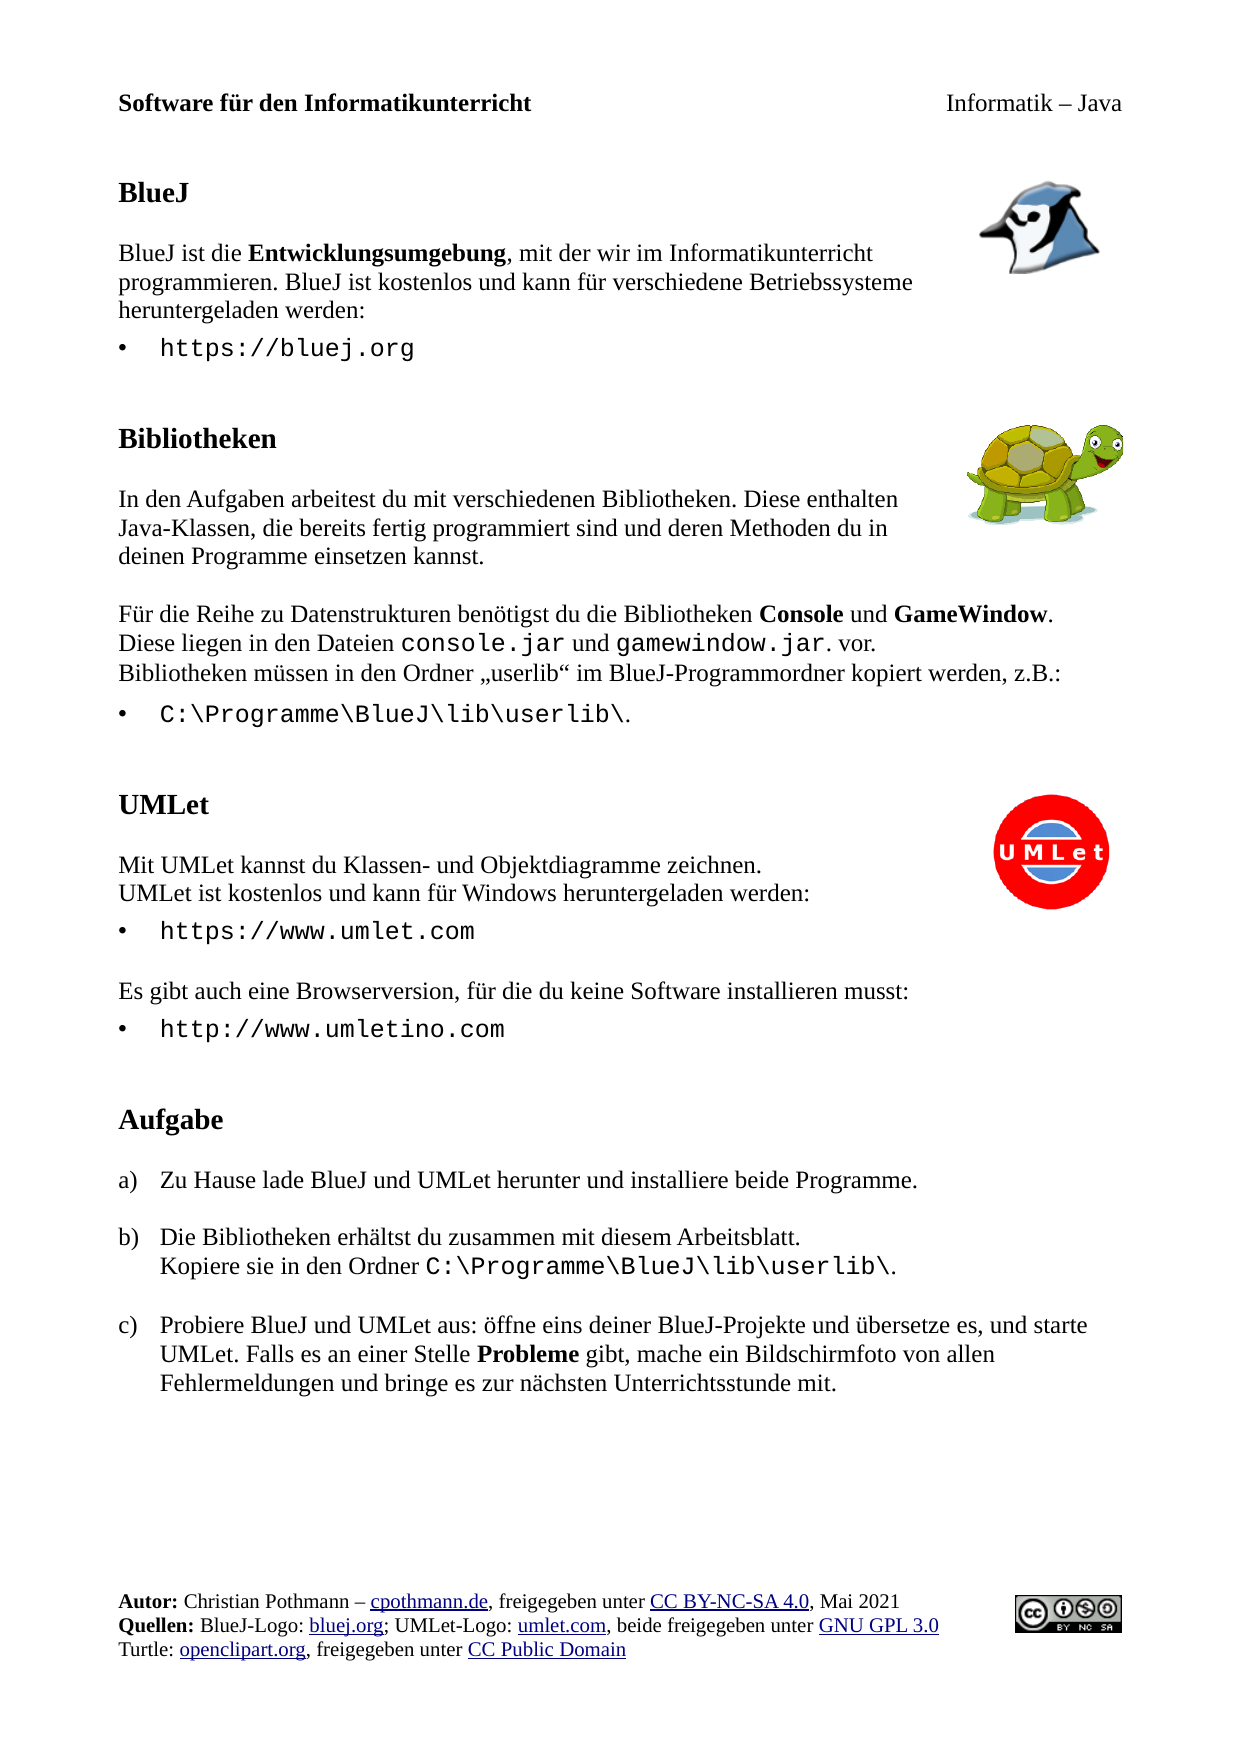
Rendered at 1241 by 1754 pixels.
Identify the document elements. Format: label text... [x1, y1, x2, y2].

text Turtle: openclipart.org, freigegeben unter CC Public Domain [118, 1637, 1122, 1661]
list Probiere BlueJ und UMLet aus: öffne eins deiner BlueJ-Projekte und übersetze es, und starte UMLet. Falls es an einer Stelle Probleme gibt, mache ein Bildschirmfoto von allen Fehlermeldungen und bringe es zur nächsten Unterrichtsstunde mit. [118, 1311, 1122, 1397]
text UMLet [118, 787, 1122, 821]
text UMLet ist kostenlos und kann für Windows heruntergeladen werden: [118, 878, 992, 907]
text Aufgabe [118, 1102, 1122, 1136]
text Bibliotheken [118, 422, 1122, 455]
text In den Aufgaben arbeitest du mit verschiedenen Bibliotheken. Diese enthalten Java-Klassen, die bereits fertig programmiert sind und deren Methoden du in deinen Programme einsetzen kannst. Für die Reihe zu Datenstrukturen benötigst du die Bibliotheken Console und GameWindow. [118, 484, 1122, 628]
list https://bluej.org [118, 336, 1122, 364]
list Zu Hause lade BlueJ und UMLet herunter und installiere beide Programme. [118, 1165, 1122, 1222]
text Quellen: BlueJ-Logo: bluej.org; UMLet-Logo: umlet.com, beide freigegeben unter GNU GPL 3.0 [118, 1613, 1122, 1637]
picture [967, 425, 1124, 525]
text Autor: Christian Pothmann – cpothmann.de, freigegeben unter CC BY-NC-SA 4.0, Mai 2021 [118, 1589, 1122, 1613]
text BlueJ [118, 176, 1122, 209]
text Bibliotheken müssen in den Ordner „userlib“ im BlueJ-Programmordner kopiert werden, z.B.: [118, 658, 1122, 687]
list C:\Programme\BlueJ\lib\userlib\. [118, 699, 1122, 730]
text BlueJ ist die Entwicklungsumgebung, mit der wir im Informatikunterricht programmieren. BlueJ ist kostenlos und kann für verschiedene Betriebssysteme heruntergeladen werden: [118, 238, 1122, 324]
list http://www.umletino.com [118, 1017, 1122, 1045]
picture [992, 793, 1110, 910]
picture [977, 177, 1101, 274]
picture [1015, 1595, 1122, 1633]
text Diese liegen in den Dateien console.jar und gamewindow.jar. vor. [118, 628, 1122, 658]
list https://www.umlet.com [118, 919, 1122, 947]
text Es gibt auch eine Browserversion, für die du keine Software installieren musst: [118, 976, 1122, 1005]
text Mit UMLet kannst du Klassen- und Objektdiagramme zeichnen. [118, 850, 992, 878]
list Die Bibliotheken erhältst du zusammen mit diesem Arbeitsblatt. Kopiere sie in den Ordner C:\Programme\BlueJ\lib\userlib\. [118, 1222, 1122, 1282]
